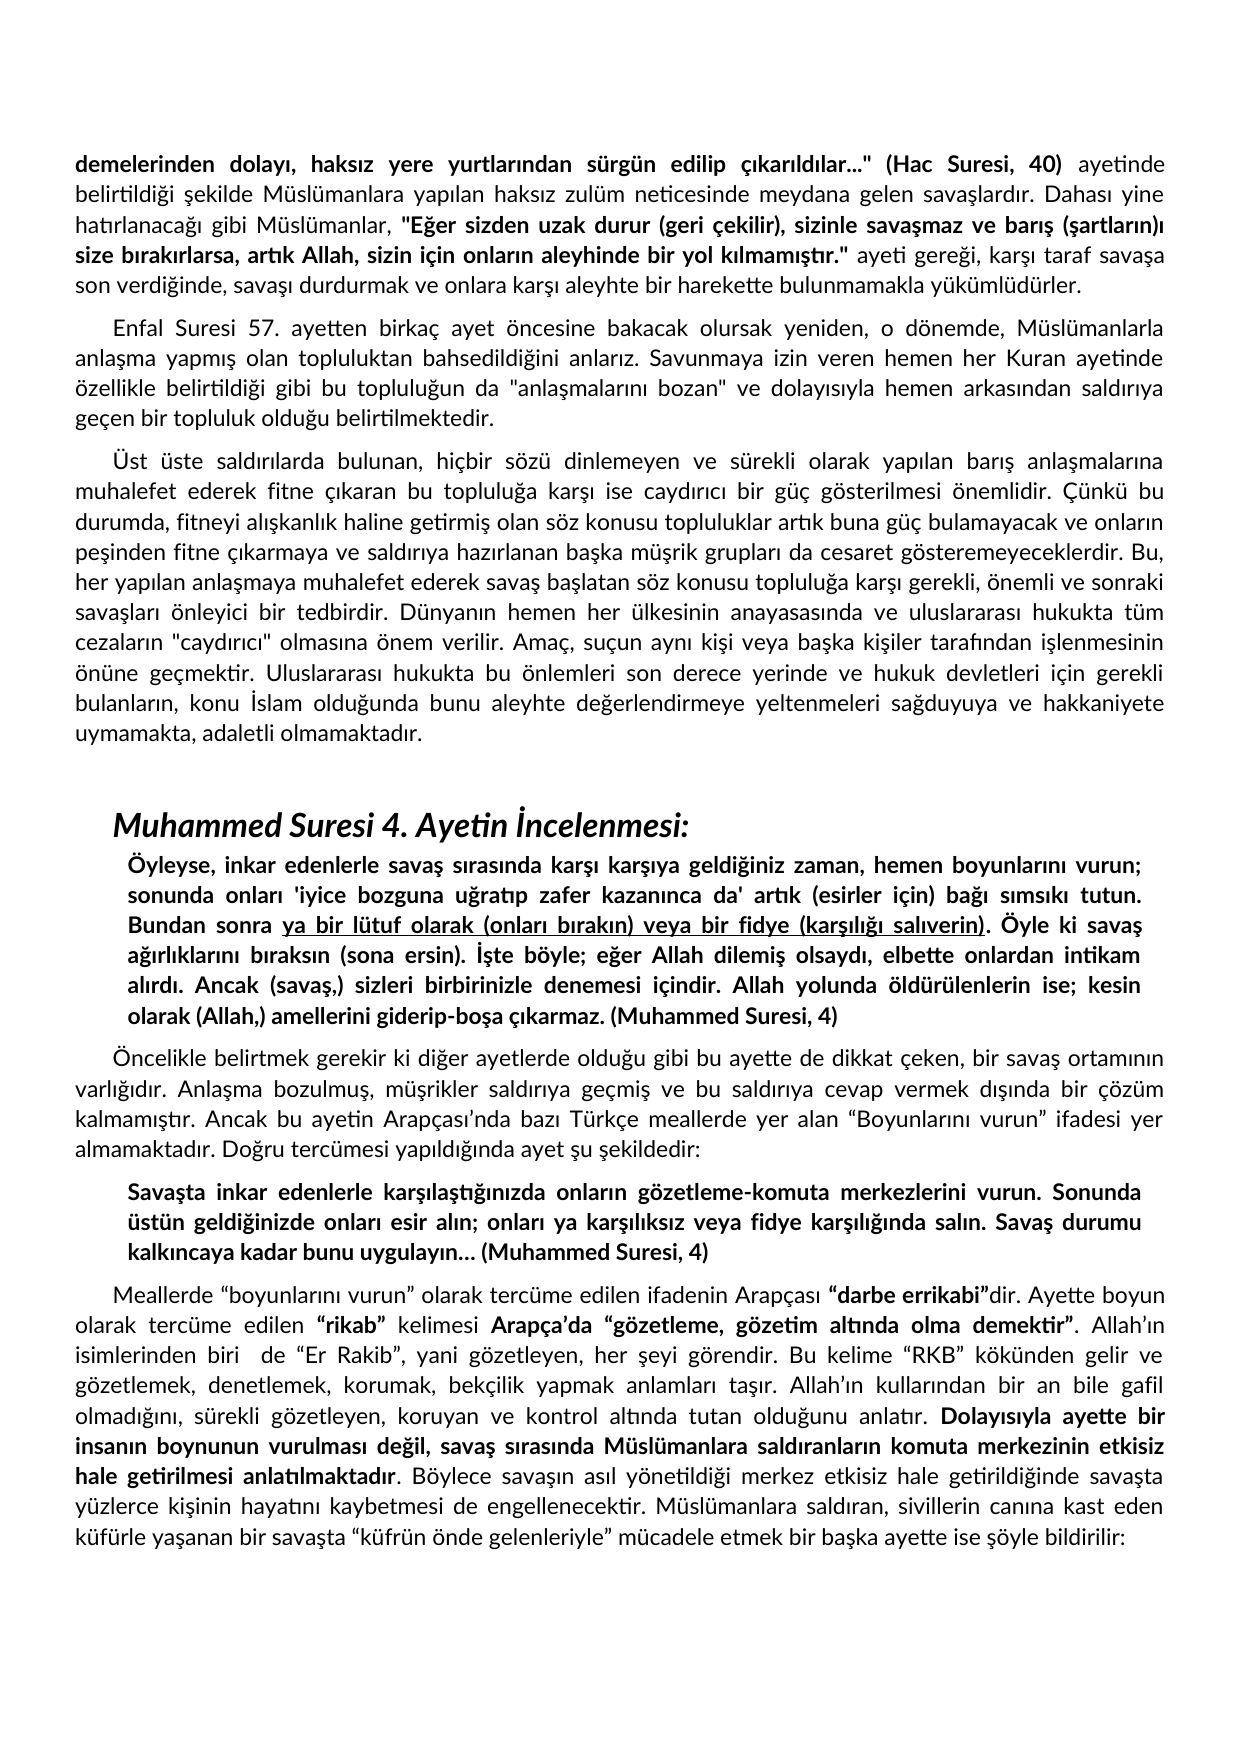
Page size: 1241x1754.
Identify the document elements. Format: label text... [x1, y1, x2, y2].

text Üst üste saldırılarda bulunan, hiçbir sözü dinlemeyen ve sürekli olarak yapılan barış anlaşmalarına muhalefet ederek fitne çıkaran bu topluluğa karşı ise caydırıcı bir güç gösterilmesi önemlidir. Çünkü bu durumda, fitneyi alışkanlık haline getirmiş olan söz konusu topluluklar artık buna güç bulamayacak ve onların peşinden fitne çıkarmaya ve saldırıya hazırlanan başka müşrik grupları da cesaret gösteremeyeceklerdir. Bu, her yapılan anlaşmaya muhalefet ederek savaş başlatan söz konusu topluluğa karşı gerekli, önemli ve sonraki savaşları önleyici bir tedbirdir. Dünyanın hemen her ülkesinin anayasasında ve uluslararası hukukta tüm cezaların "caydırıcı" olmasına önem verilir. Amaç, suçun aynı kişi veya başka kişiler tarafından işlenmesinin önüne geçmektir. Uluslararası hukukta bu önlemleri son derece yerinde ve hukuk devletleri için gerekli bulanların, konu İslam olduğunda bunu aleyhte değerlendirmeye yeltenmeleri sağduyuya ve hakkaniyete uymamakta, adaletli olmamaktadır. [75, 447, 1165, 746]
text Öncelikle belirtmek gerekir ki diğer ayetlerde olduğu gibi bu ayette de dikkat çeken, bir savaş ortamının varlığıdır. Anlaşma bozulmuş, müşrikler saldırıya geçmiş ve bu saldırıya cevap vermek dışında bir çözüm kalmamıştır. Ancak bu ayetin Arapçası’nda bazı Türkçe meallerde yer alan “Boyunlarını vurun” ifadesi yer almamaktadır. Doğru tercümesi yapıldığında ayet şu şekildedir: [75, 1044, 1165, 1162]
text Enfal Suresi 57. ayetten birkaç ayet öncesine bakacak olursak yeniden, o dönemde, Müslümanlarla anlaşma yapmış olan topluluktan bahsedildiğini anlarız. Savunmaya izin veren hemen her Kuran ayetinde özellikle belirtildiği gibi bu topluluğun da "anlaşmalarını bozan" ve dolayısıyla hemen arkasından saldırıya geçen bir topluluk olduğu belirtilmektedir. [75, 313, 1165, 432]
text Savaşta inkar edenlerle karşılaştığınızda onların gözetleme-komuta merkezlerini vurun. Sonunda üstün geldiğinizde onları esir alın; onları ya karşılıksız veya fidye karşılığında salın. Savaş durumu kalkıncaya kadar bunu uygulayın… (Muhammed Suresi, 4) [127, 1177, 1143, 1265]
text Meallerde “boyunlarını vurun” olarak tercüme edilen ifadenin Arapçası “darbe errikabi”dir. Ayette boyun olarak tercüme edilen “rikab” kelimesi Arapça’da “gözetleme, gözetim altında olma demektir”. Allah’ın isimlerinden biri de “Er Rakib”, yani gözetleyen, her şeyi görendir. Bu kelime “RKB” kökünden gelir ve gözetlemek, denetlemek, korumak, bekçilik yapmak anlamları taşır. Allah’ın kullarından bir an bile gafil olmadığını, sürekli gözetleyen, koruyan ve kontrol altında tutan olduğunu anlatır. Dolayısıyla ayette bir insanın boynunun vurulması değil, savaş sırasında Müslümanlara saldıranların komuta merkezinin etkisiz hale getirilmesi anlatılmaktadır. Böylece savaşın asıl yönetildiği merkez etkisiz hale getirildiğinde savaşta yüzlerce kişinin hayatını kaybetmesi de engellenecektir. Müslümanlara saldıran, sivillerin canına kast eden küfürle yaşanan bir savaşta “küfrün önde gelenleriyle” mücadele etmek bir başka ayette ise şöyle bildirilir: [75, 1281, 1165, 1550]
subtitle Muhammed Suresi 4. Ayetin İncelenmesi: [112, 804, 1165, 844]
text demelerinden dolayı, haksız yere yurtlarından sürgün edilip çıkarıldılar..." (Hac Suresi, 40) ayetinde belirtildiği şekilde Müslümanlara yapılan haksız zulüm neticesinde meydana gelen savaşlardır. Dahası yine hatırlanacağı gibi Müslümanlar, "Eğer sizden uzak durur (geri çekilir), sizinle savaşmaz ve barış (şartların)ı size bırakırlarsa, artık Allah, sizin için onların aleyhinde bir yol kılmamıştır." ayeti gereği, karşı taraf savaşa son verdiğinde, savaşı durdurmak ve onlara karşı aleyhte bir harekette bulunmamakla yükümlüdürler. [75, 150, 1165, 298]
text Öyleyse, inkar edenlerle savaş sırasında karşı karşıya geldiğiniz zaman, hemen boyunlarını vurun; sonunda onları 'iyice bozguna uğratıp zafer kazanınca da' artık (esirler için) bağı sımsıkı tutun. Bundan sonra ya bir lütuf olarak (onları bırakın) veya bir fidye (karşılığı salıverin). Öyle ki savaş ağırlıklarını bıraksın (sona ersin). İşte böyle; eğer Allah dilemiş olsaydı, elbette onlardan intikam alırdı. Ancak (savaş,) sizleri birbirinizle denemesi içindir. Allah yolunda öldürülenlerin ise; kesin olarak (Allah,) amellerini giderip-boşa çıkarmaz. (Muhammed Suresi, 4) [127, 850, 1143, 1029]
